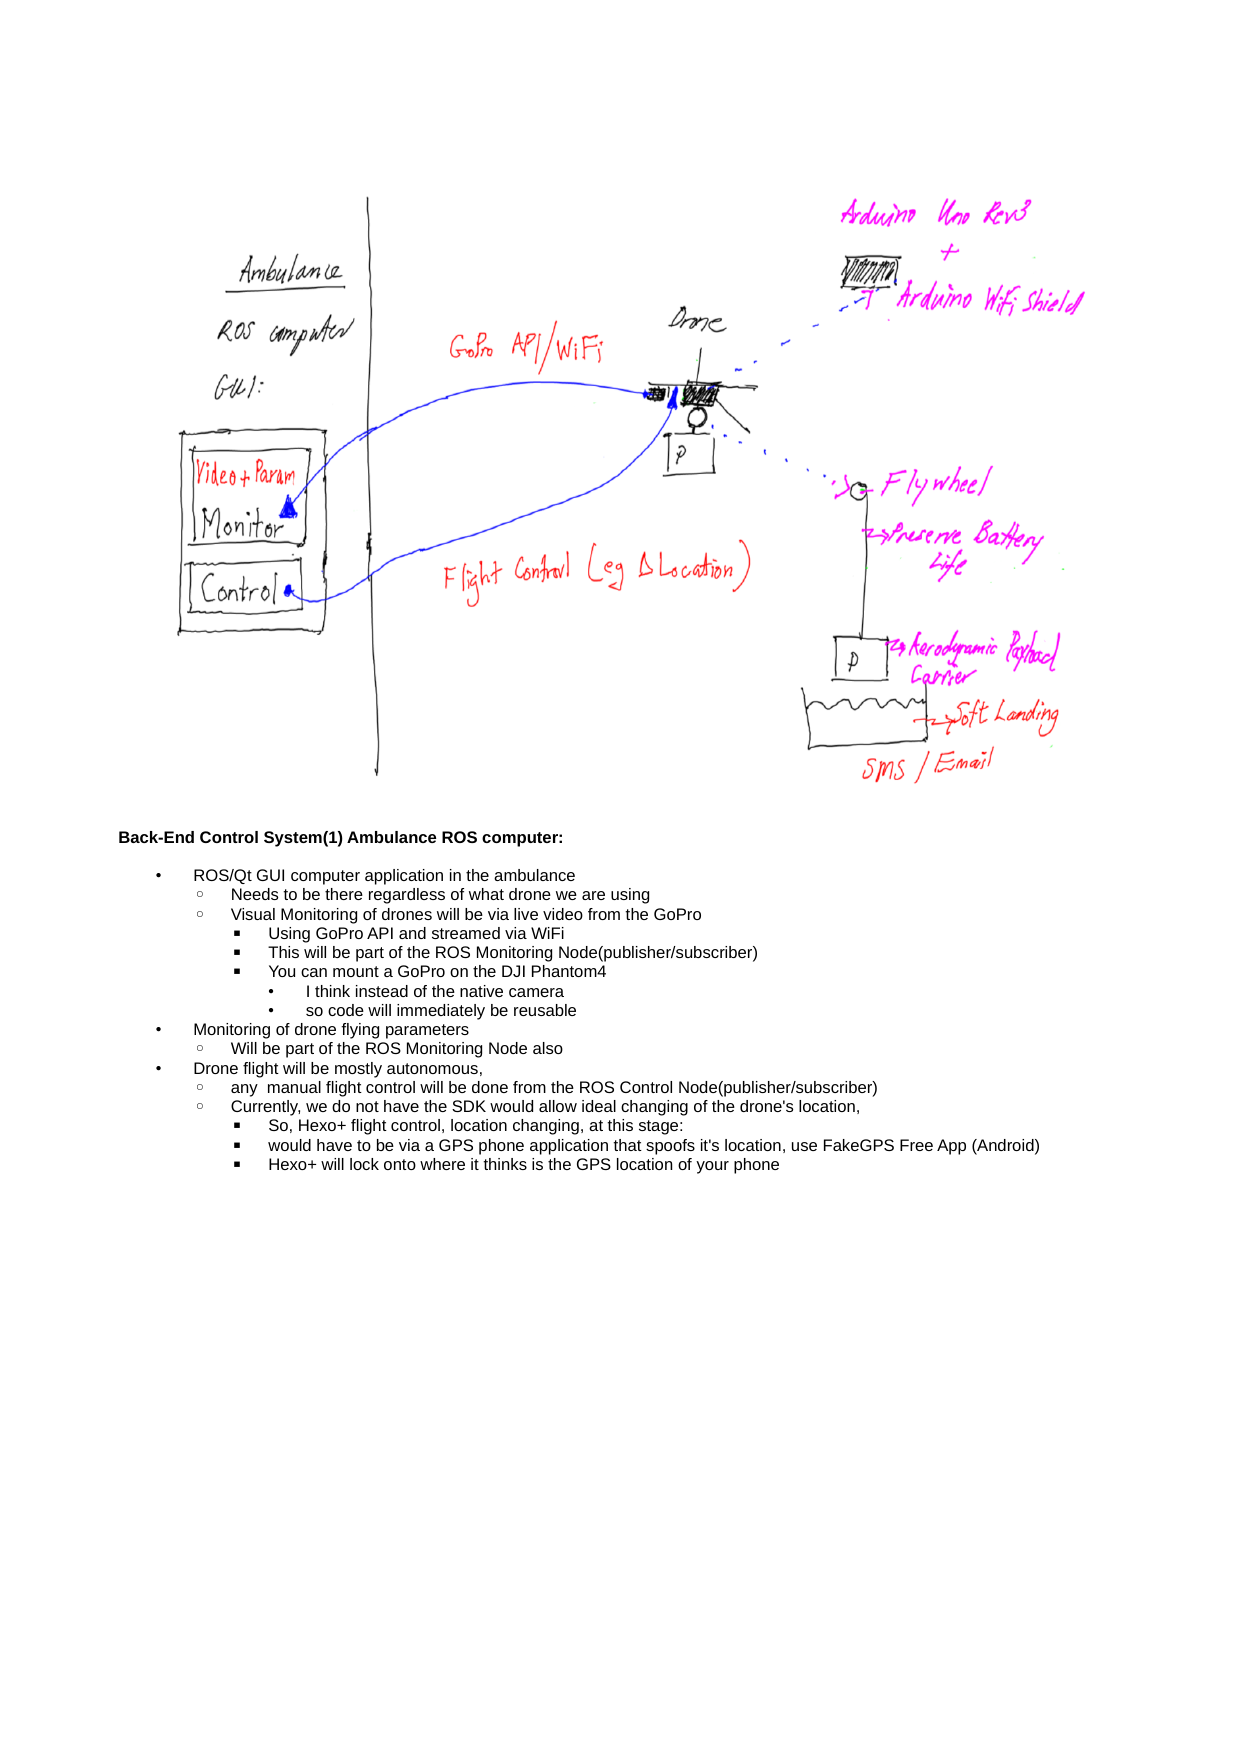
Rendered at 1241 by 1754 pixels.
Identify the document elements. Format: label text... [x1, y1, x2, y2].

list Drone flight will be mostly autonomous, [156, 1058, 1122, 1078]
list so code will immediately be reusable [268, 1001, 1122, 1020]
list Visual Monitoring of drones will be via live video from the GoPro [193, 904, 1122, 923]
list Using GoPro API and streamed via WiFi [231, 923, 1122, 943]
list This will be part of the ROS Monitoring Node(publisher/subscriber) [231, 943, 1122, 962]
list So, Hexo+ flight control, location changing, at this stage: [231, 1116, 1122, 1136]
list ROS/Qt GUI computer application in the ambulance [156, 866, 1122, 885]
list Hexo+ will lock onto where it thinks is the GPS location of your phone [231, 1155, 1122, 1174]
list You can mount a GoPro on the DJI Phantom4 [231, 962, 1122, 981]
text Back-End Control System(1) Ambulance ROS computer: [118, 827, 1122, 847]
list would have to be via a GPS phone application that spoofs it's location, use FakeGPS Free App (Android) [231, 1136, 1122, 1155]
list I think instead of the native camera [268, 981, 1122, 1001]
list Monitoring of drone flying parameters [156, 1020, 1122, 1039]
list any manual flight control will be done from the ROS Control Node(publisher/subscriber) [193, 1078, 1122, 1097]
list Needs to be there regardless of what drone we are using [193, 885, 1122, 904]
list Will be part of the ROS Monitoring Node also [193, 1039, 1122, 1058]
picture [170, 188, 1093, 825]
list Currently, we do not have the SDK would allow ideal changing of the drone's location, [193, 1097, 1122, 1116]
